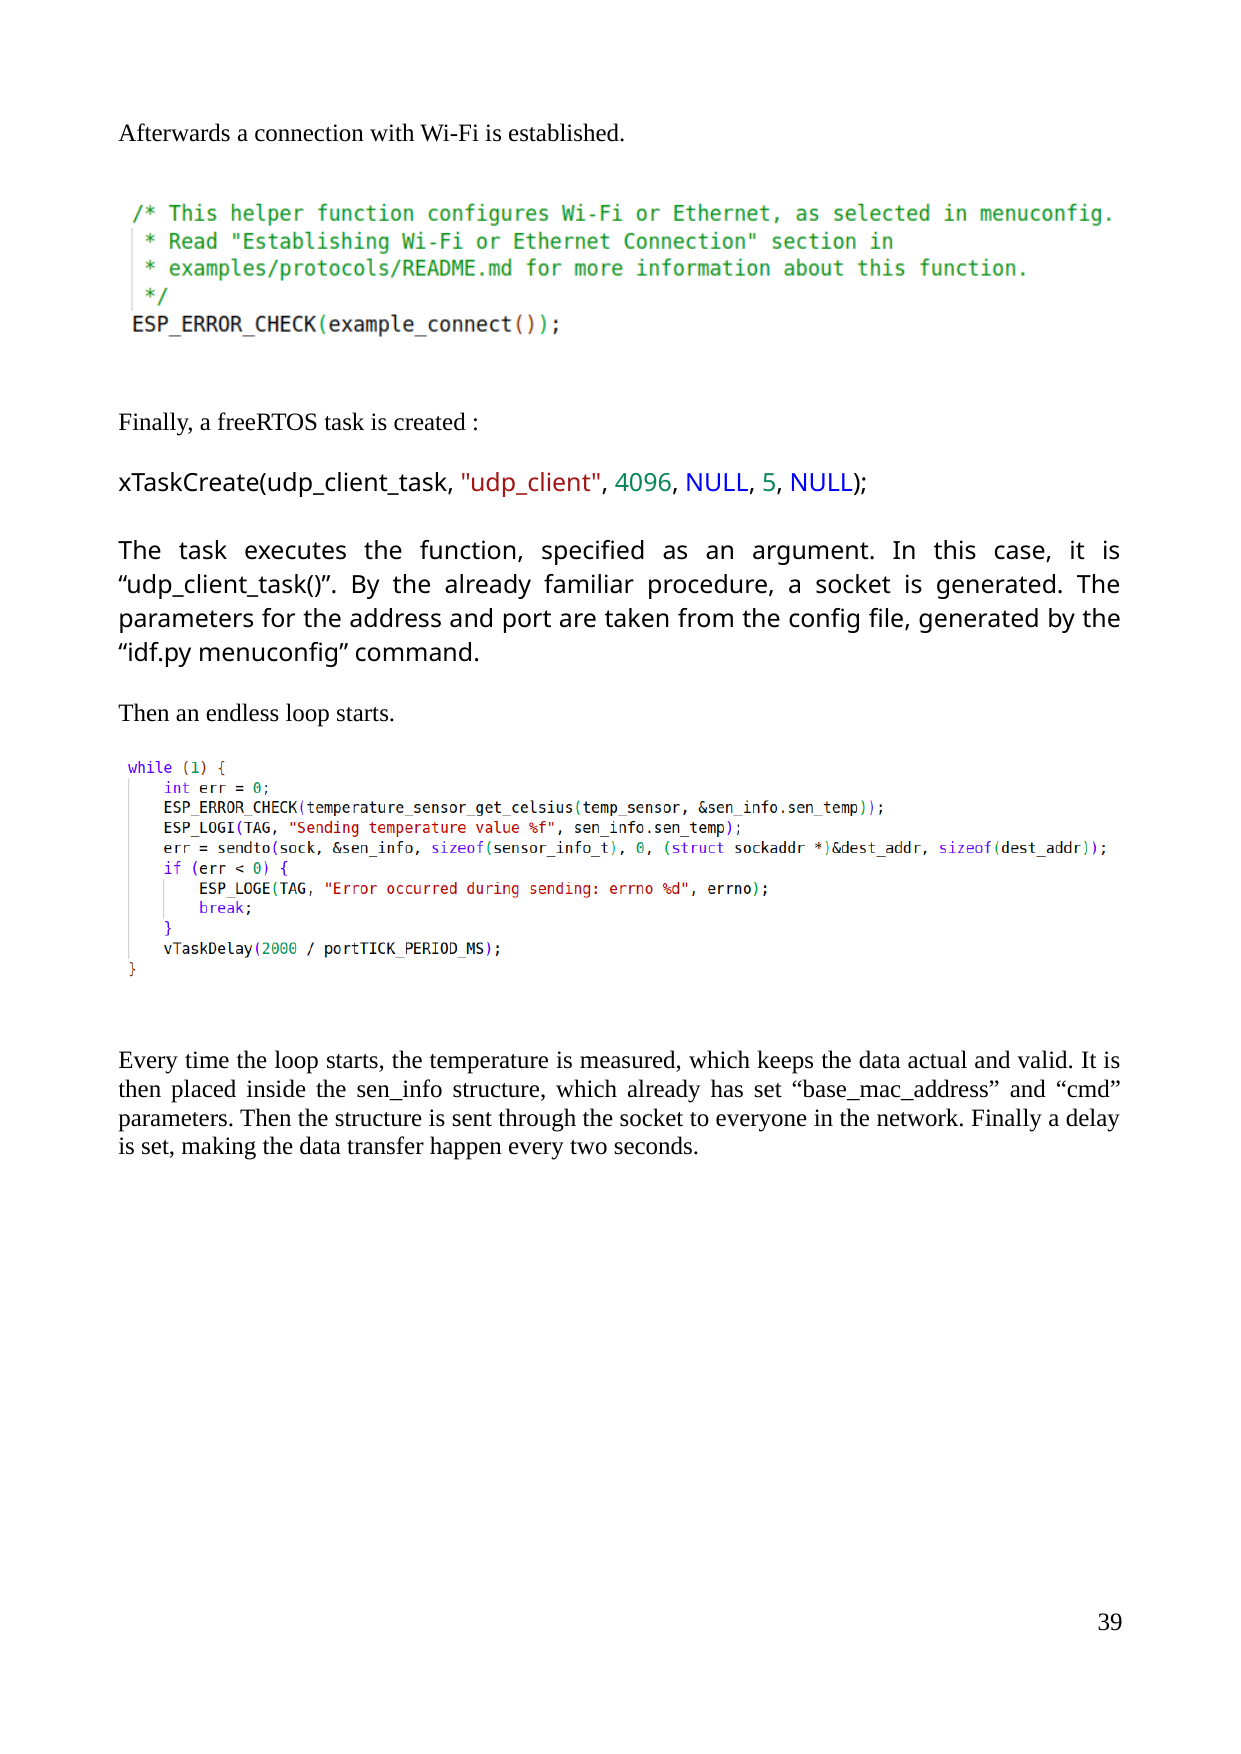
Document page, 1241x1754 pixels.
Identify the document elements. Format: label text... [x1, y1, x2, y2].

text Every time the loop starts, the temperature is measured, which keeps the data actual and valid. It is then placed inside the sen_info structure, which already has set “base_mac_address” and “cmd” parameters. Then the structure is sent through the socket to everyone in the network. Finally a delay is set, making the data transfer happen every two seconds. [118, 1045, 1122, 1160]
text xTaskCreate(udp_client_task, "udp_client", 4096, NULL, 5, NULL); [118, 465, 1122, 499]
text Afterwards a connection with Wi-Fi is established. [118, 118, 1122, 147]
picture [118, 199, 1123, 350]
text Finally, a freeRTOS task is created : [118, 407, 1122, 436]
text The task executes the function, specified as an argument. In this case, it is “udp_client_task()”. By the already familiar procedure, a socket is generated. The parameters for the address and port are taken from the config file, generated by the “idf.py menuconfig” command. [118, 533, 1122, 669]
text Then an endless loop starts. [118, 698, 1122, 727]
picture [118, 755, 1123, 988]
